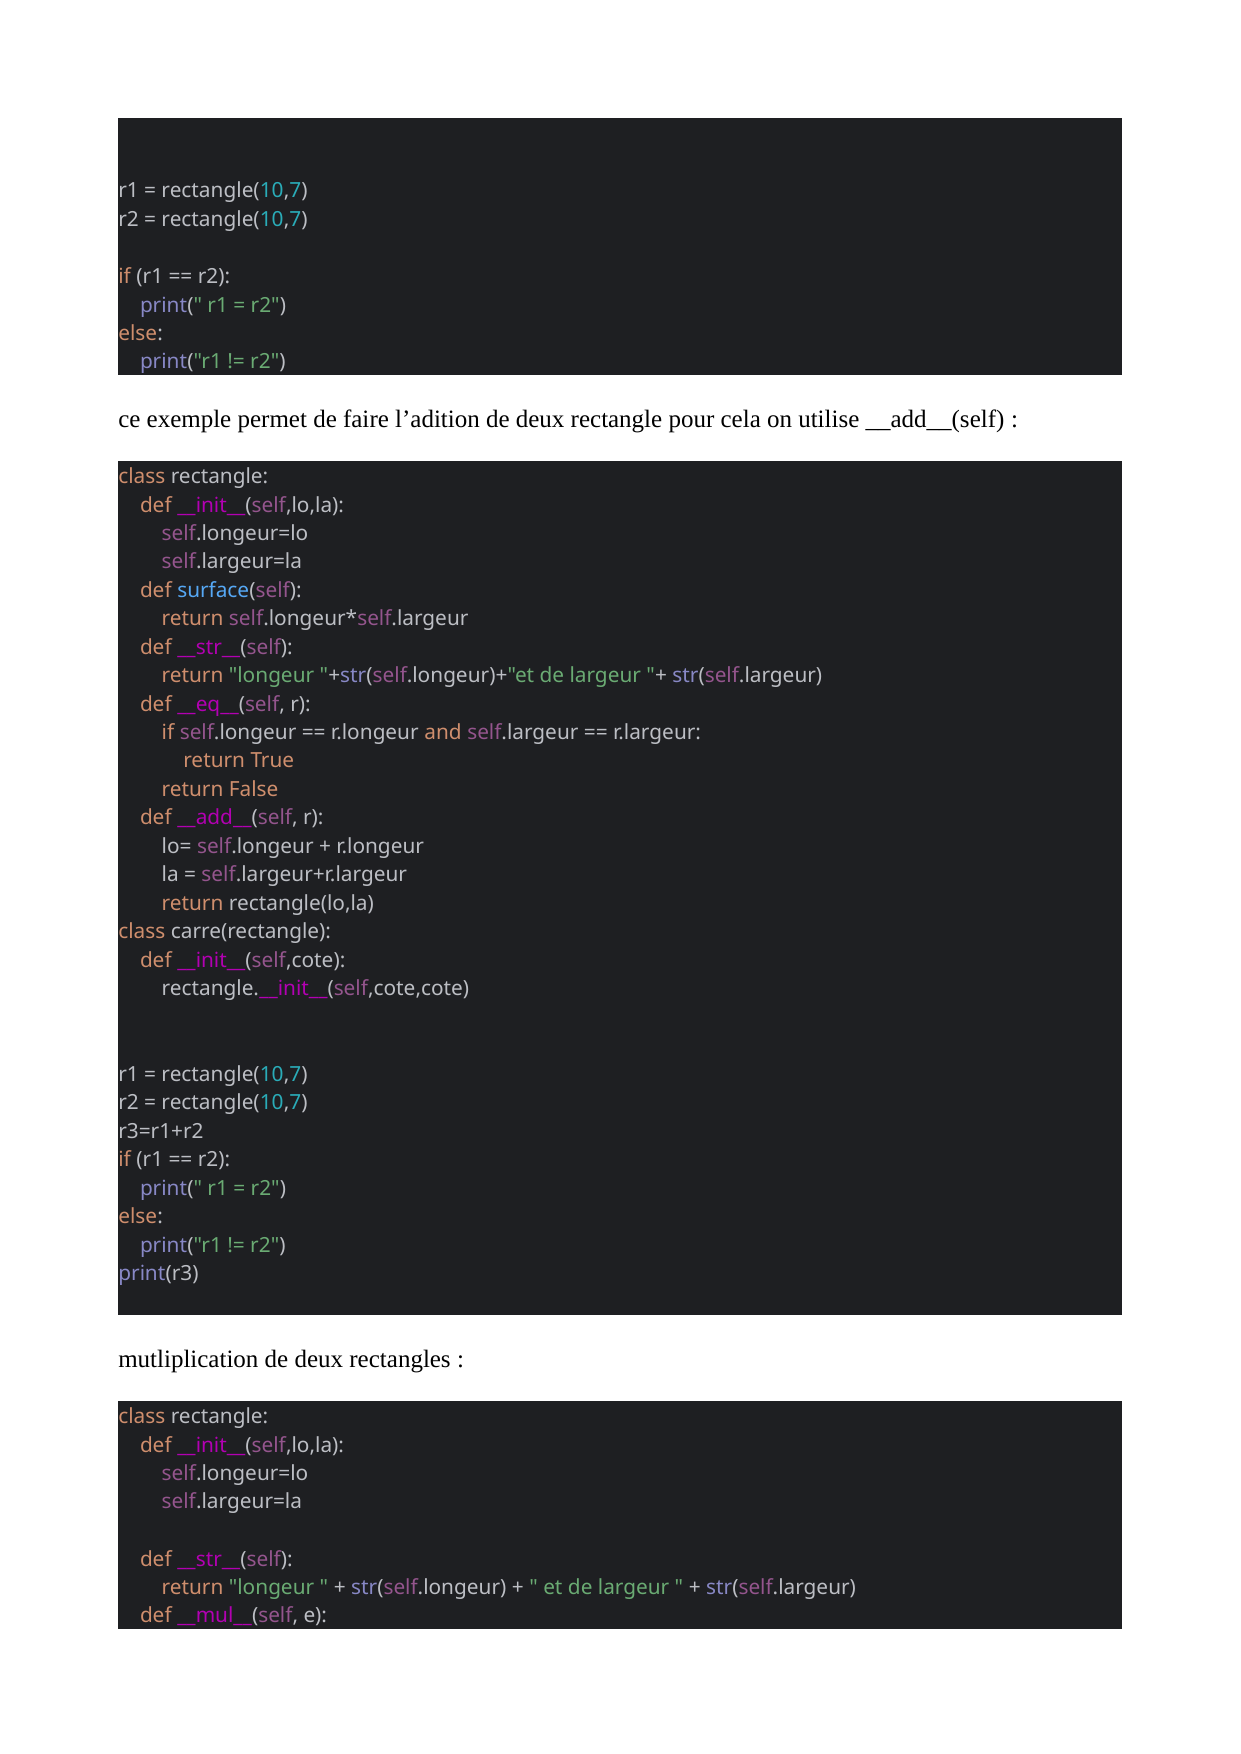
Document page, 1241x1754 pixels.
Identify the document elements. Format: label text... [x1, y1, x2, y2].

text mutliplication de deux rectangles : [118, 1344, 1122, 1372]
text class rectangle: def __init__(self,lo,la): self.longeur=lo self.largeur=la def __str__(self): return "longeur " + str(self.longeur) + " et de largeur " + str(self.largeur) def __mul__(self, e): [118, 1401, 1122, 1629]
text class rectangle: def __init__(self,lo,la): self.longeur=lo self.largeur=la def surface(self): return self.longeur*self.largeur def __str__(self): return "longeur "+str(self.longeur)+"et de largeur "+ str(self.largeur) def __eq__(self, r): if self.longeur == r.longeur and self.largeur == r.largeur: return True return False def __add__(self, r): lo= self.longeur + r.longeur la = self.largeur+r.largeur return rectangle(lo,la) class carre(rectangle): def __init__(self,cote): rectangle.__init__(self,cote,cote) r1 = rectangle(10,7) r2 = rectangle(10,7) r3=r1+r2 if (r1 == r2): print(" r1 = r2") else: print("r1 != r2") print(r3) [118, 461, 1122, 1287]
text r1 = rectangle(10,7) r2 = rectangle(10,7) if (r1 == r2): print(" r1 = r2") else: print("r1 != r2") [118, 118, 1122, 375]
text ce exemple permet de faire l’adition de deux rectangle pour cela on utilise __add__(self) : [118, 404, 1122, 432]
